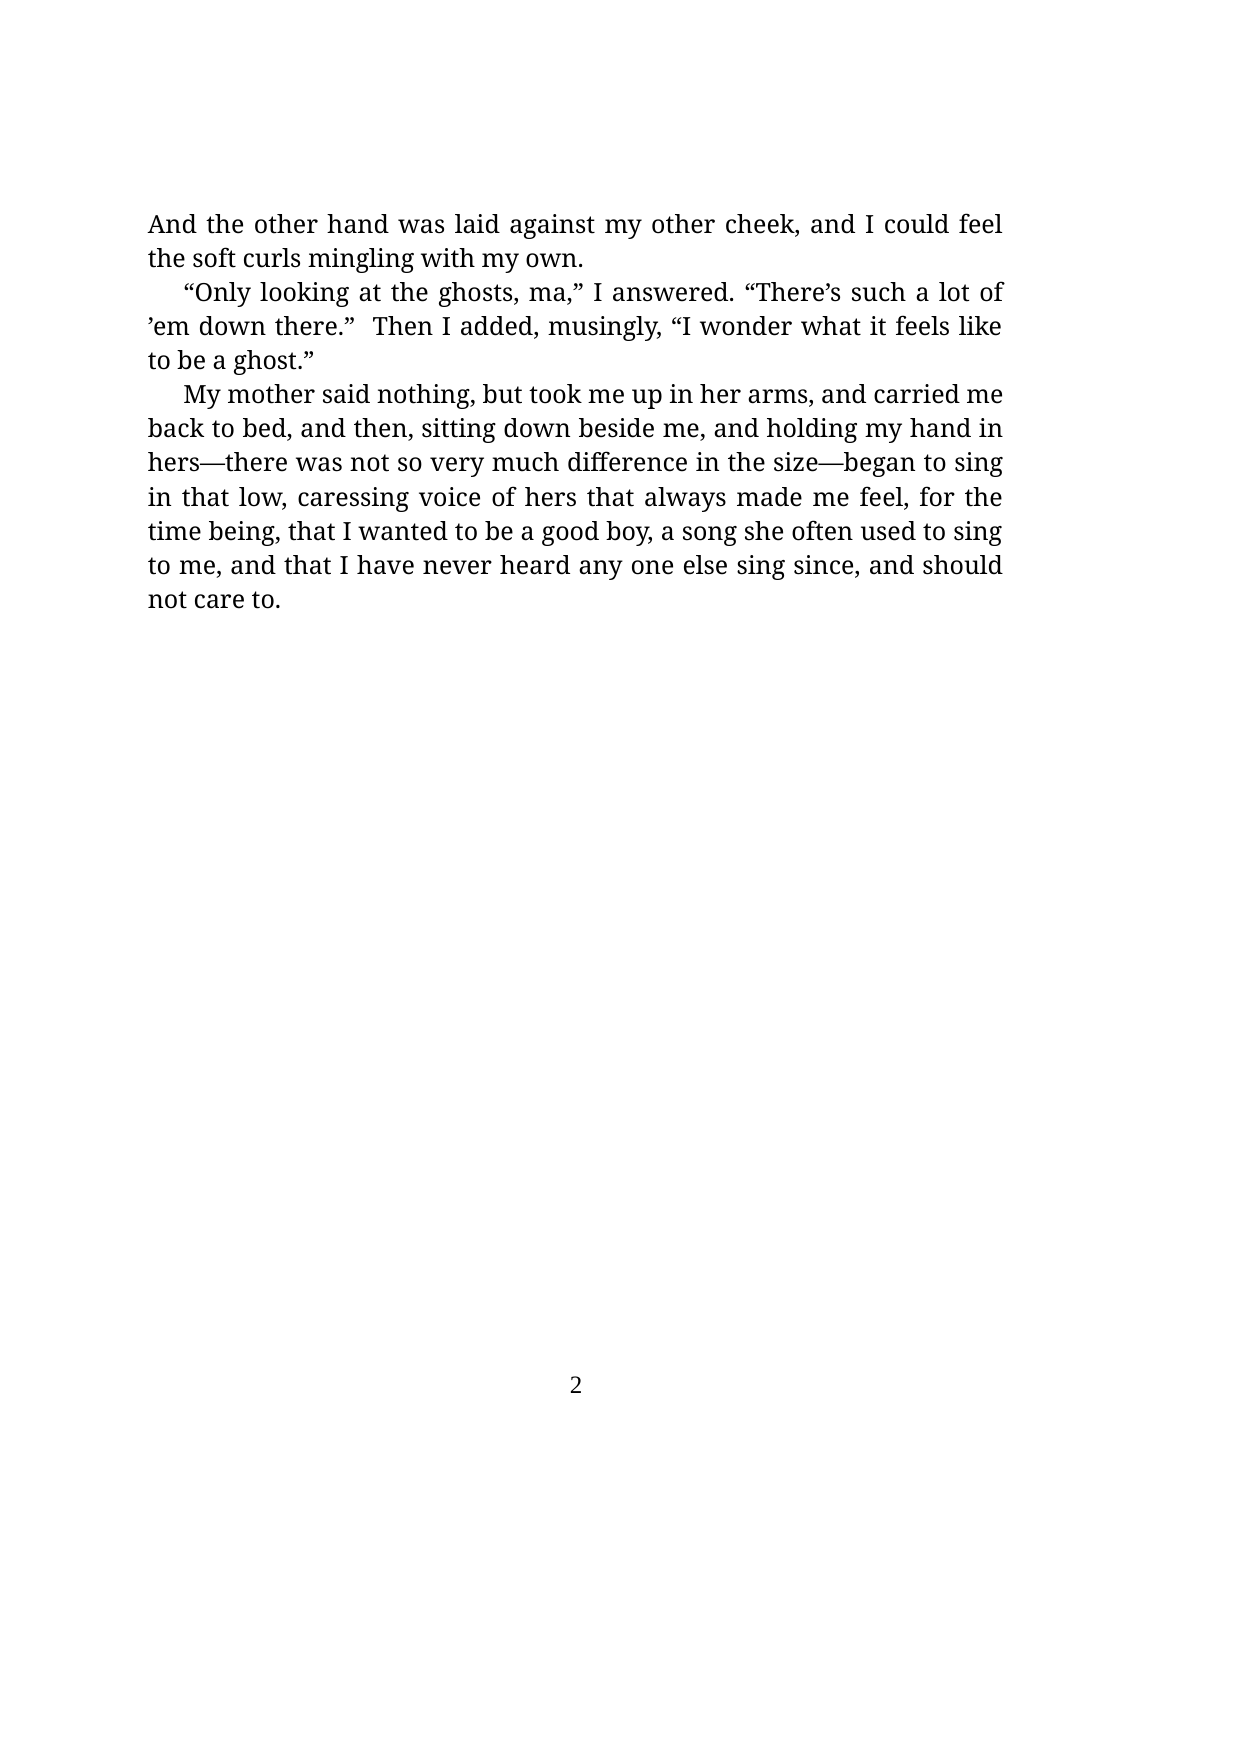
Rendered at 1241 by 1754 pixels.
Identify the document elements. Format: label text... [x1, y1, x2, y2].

text And the other hand was laid against my other cheek, and I could feel the soft curls mingling with my own. [148, 207, 1004, 275]
text My mother said nothing, but took me up in her arms, and carried me back to bed, and then, sitting down beside me, and holding my hand in hers—there was not so very much difference in the size—began to sing in that low, caressing voice of hers that always made me feel, for the time being, that I wanted to be a good boy, a song she often used to sing to me, and that I have never heard any one else sing since, and should not care to. [148, 377, 1004, 615]
text “Only looking at the ghosts, ma,” I answered. “There’s such a lot of ’em down there.” Then I added, musingly, “I wonder what it feels like to be a ghost.” [148, 275, 1004, 377]
